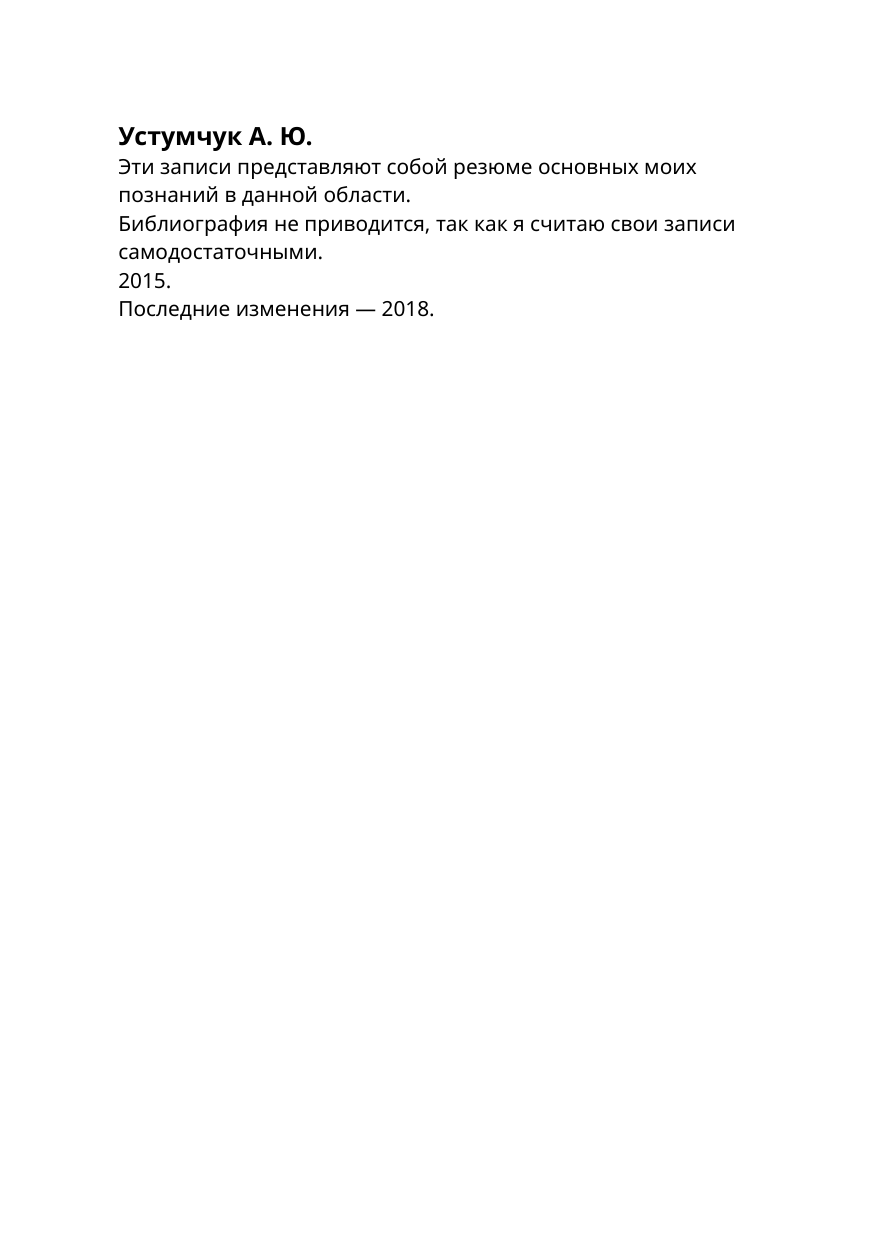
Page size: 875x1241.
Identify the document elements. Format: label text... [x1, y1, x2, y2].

text Последние изменения — 2018. [118, 294, 756, 323]
text Эти записи представляют собой резюме основных моих познаний в данной области. [118, 152, 756, 209]
text 2015. [118, 266, 756, 294]
text Устумчук А. Ю. [118, 118, 756, 152]
text Библиография не приводится, так как я считаю свои записи самодостаточными. [118, 209, 756, 266]
